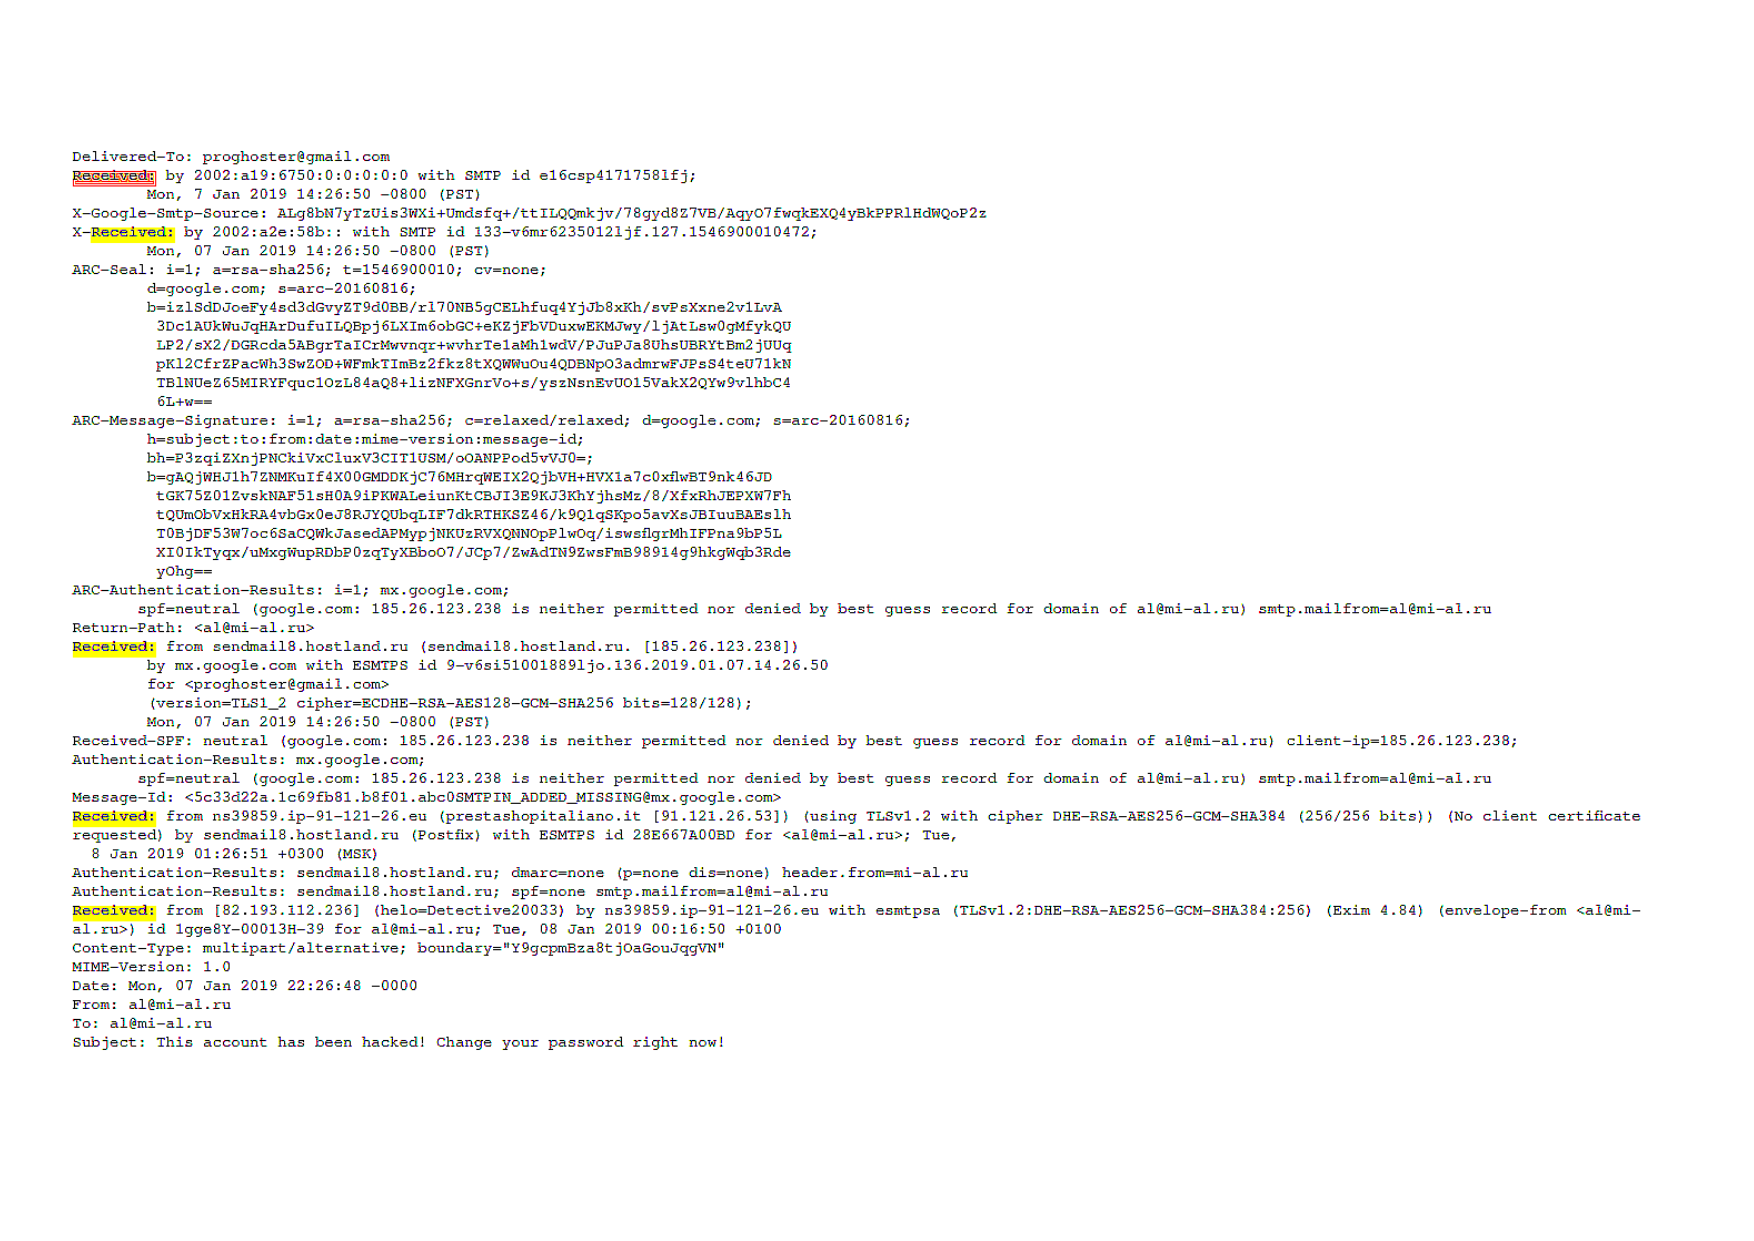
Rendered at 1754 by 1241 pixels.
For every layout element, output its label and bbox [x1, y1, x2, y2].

picture [61, 144, 1648, 1060]
